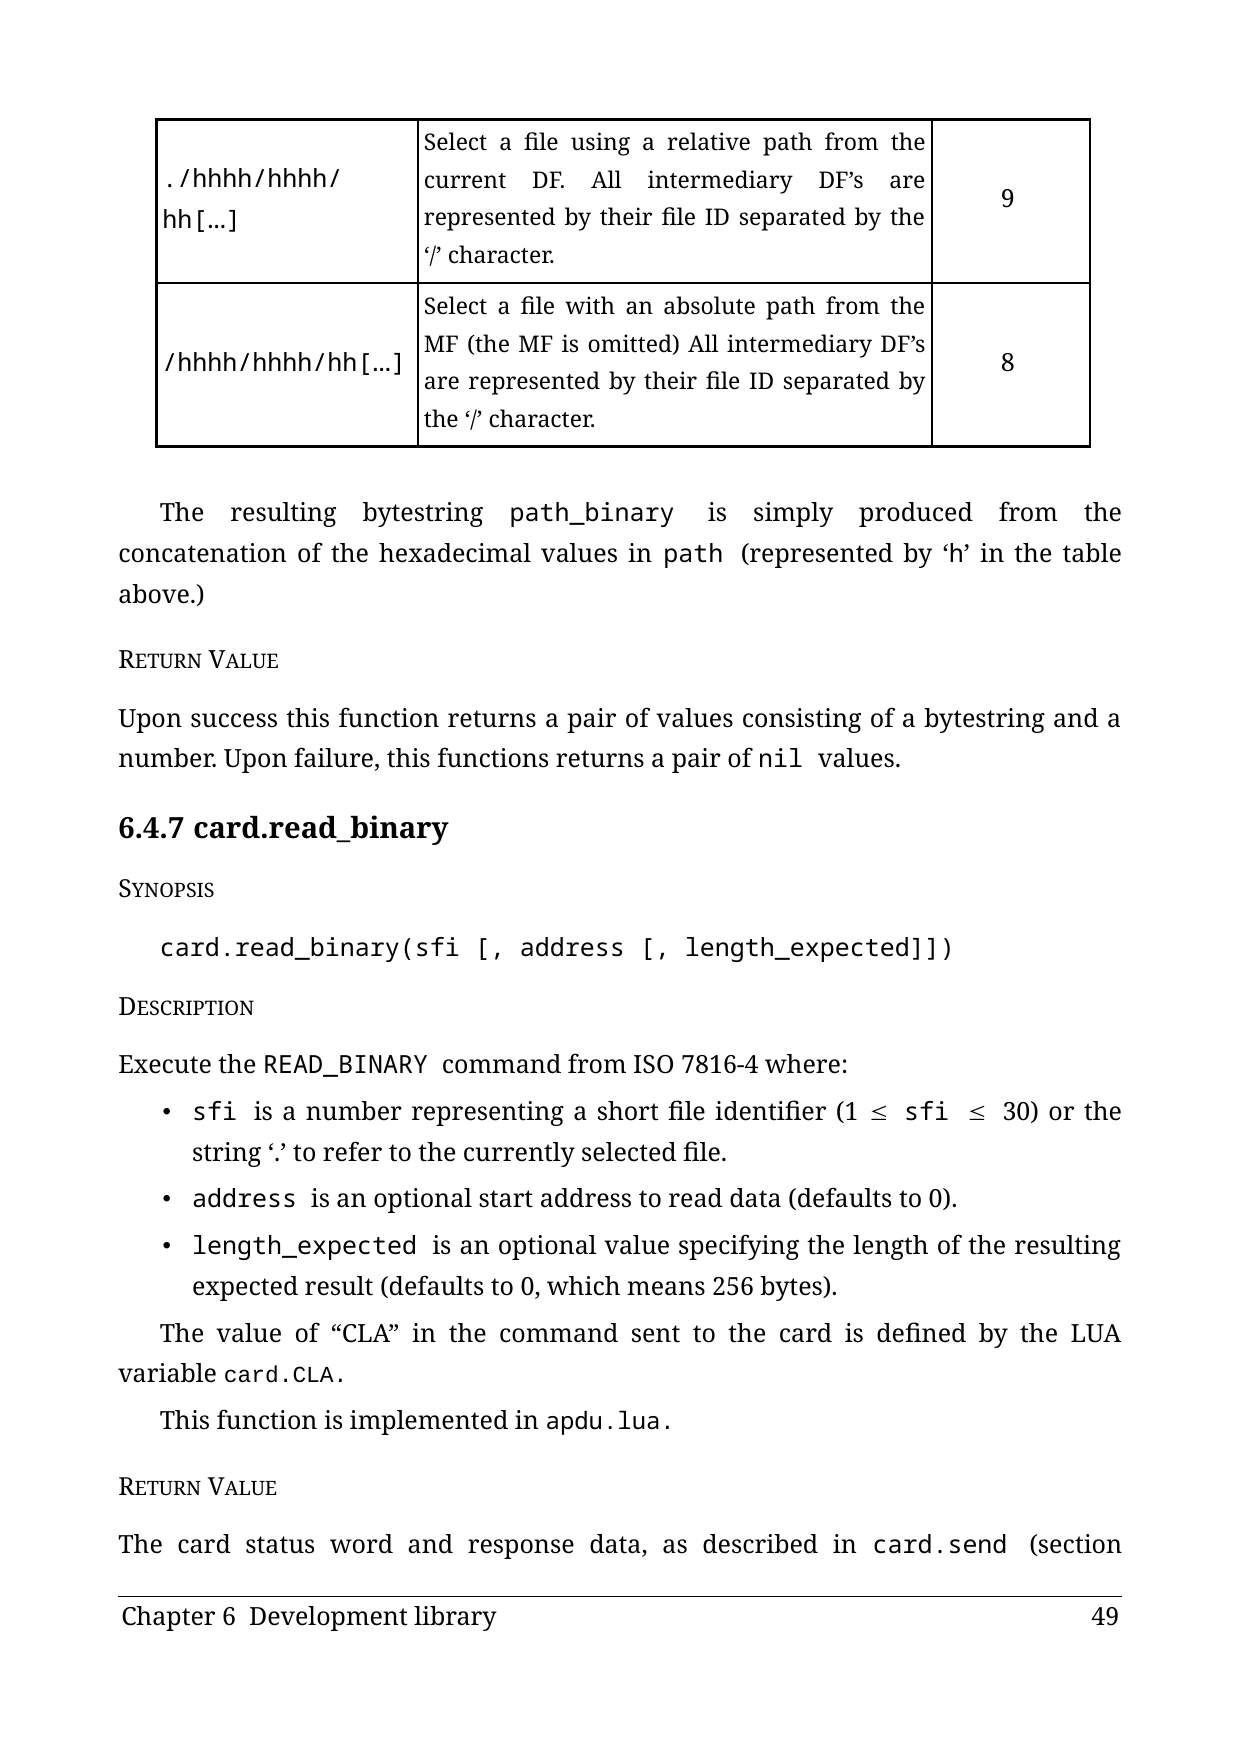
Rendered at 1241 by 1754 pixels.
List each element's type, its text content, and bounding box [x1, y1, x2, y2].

list length_expected is an optional value specifying the length of the resulting expected result (defaults to 0, which means 256 bytes). [162, 1228, 1122, 1303]
text Execute the READ_BINARY command from ISO 7816-4 where: [118, 1046, 1122, 1080]
text The card status word and response data, as described in card.send (section [118, 1526, 1122, 1561]
text This function is implemented in apdu.lua. [118, 1403, 1122, 1437]
text Upon success this function returns a pair of values consisting of a bytestring and a number. Upon failure, this functions returns a pair of nil values. [118, 700, 1122, 775]
subtitle Synopsis [118, 871, 1122, 905]
subtitle Description [118, 988, 1122, 1022]
text card.read_binary(sfi [, address [, length_expected]]) [159, 929, 1122, 963]
text The value of “CLA” in the command sent to the card is defined by the LUA variable card.CLA. [118, 1315, 1122, 1390]
table_cell Select a file with an absolute path from the MF (the MF is omitted) All intermediary DF’s are represented by their file ID separated by the ‘/’ character. [419, 284, 931, 445]
table_cell ./hhhh/hhhh/hh[...] [158, 121, 417, 282]
table_cell 8 [933, 284, 1089, 445]
list address is an optional start address to read data (defaults to 0). [162, 1181, 1122, 1215]
table_cell Select a file using a relative path from the current DF. All intermediary DF’s are represented by their file ID separated by the ‘/’ character. [419, 121, 931, 282]
list sfi is a number representing a short file identifier (1 ≤ sfi ≤ 30) or the string ‘.’ to refer to the currently selected file. [162, 1093, 1122, 1168]
subtitle Return Value [118, 642, 1122, 676]
table_cell /hhhh/hhhh/hh[...] [158, 284, 417, 445]
subtitle card.read_binary [118, 807, 1122, 847]
subtitle Return Value [118, 1468, 1122, 1502]
table_cell 9 [933, 121, 1089, 282]
text The resulting bytestring path_binary is simply produced from the concatenation of the hexadecimal values in path (represented by ‘h’ in the table above.) [118, 495, 1122, 610]
